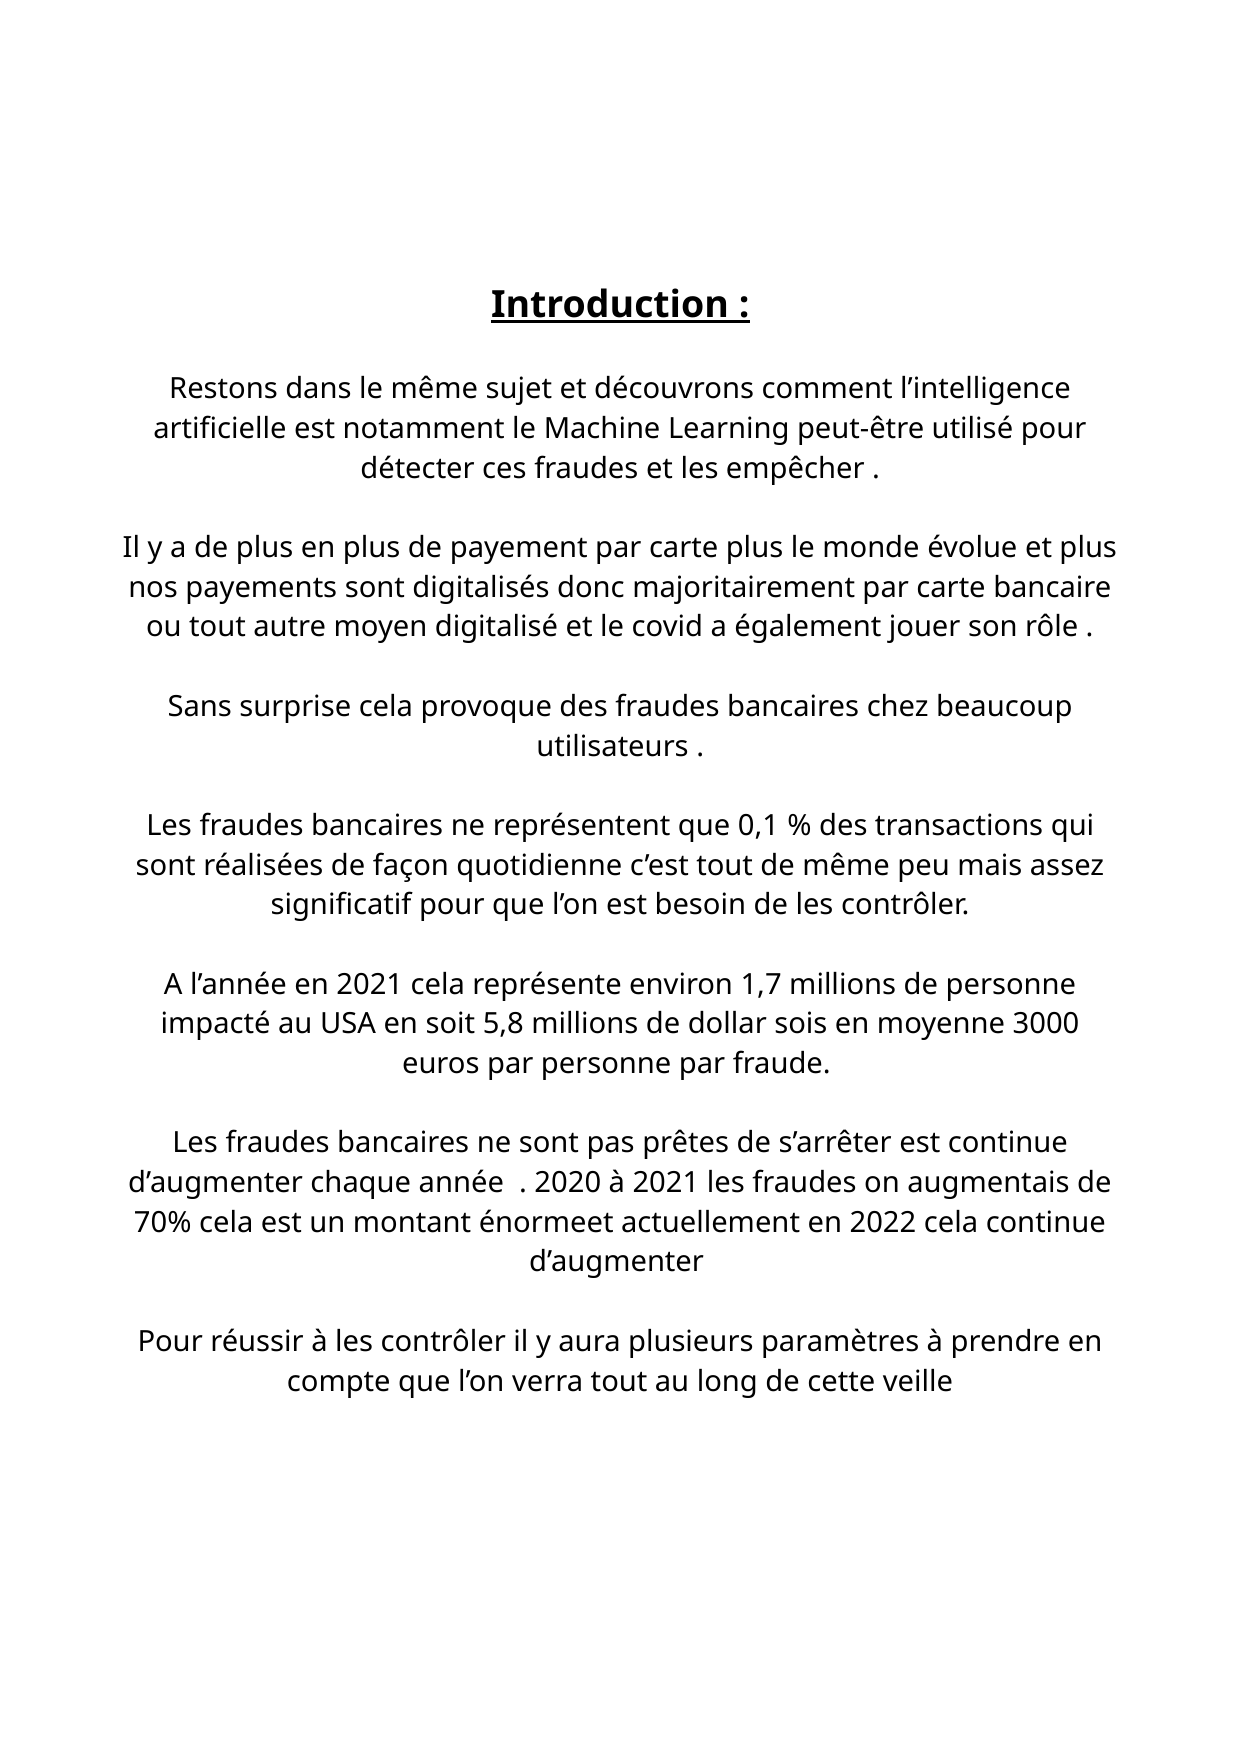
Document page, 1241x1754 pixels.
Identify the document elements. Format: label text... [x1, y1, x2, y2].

text Les fraudes bancaires ne sont pas prêtes de s’arrêter est continue d’augmenter chaque année . 2020 à 2021 les fraudes on augmentais de 70% cela est un montant énormeet actuellement en 2022 cela continue d’augmenter [118, 1122, 1122, 1280]
text Introduction : [118, 277, 1122, 328]
text Sans surprise cela provoque des fraudes bancaires chez beaucoup utilisateurs . [118, 685, 1122, 764]
text Les fraudes bancaires ne représentent que 0,1 % des transactions qui sont réalisées de façon quotidienne c’est tout de même peu mais assez significatif pour que l’on est besoin de les contrôler. [118, 804, 1122, 923]
text A l’année en 2021 cela représente environ 1,7 millions de personne impacté au USA en soit 5,8 millions de dollar sois en moyenne 3000 euros par personne par fraude. [118, 963, 1122, 1082]
text Pour réussir à les contrôler il y aura plusieurs paramètres à prendre en compte que l’on verra tout au long de cette veille [118, 1320, 1122, 1399]
text Il y a de plus en plus de payement par carte plus le monde évolue et plus nos payements sont digitalisés donc majoritairement par carte bancaire ou tout autre moyen digitalisé et le covid a également jouer son rôle . [118, 526, 1122, 645]
text Restons dans le même sujet et découvrons comment l’intelligence artificielle est notamment le Machine Learning peut-être utilisé pour détecter ces fraudes et les empêcher . [118, 368, 1122, 487]
